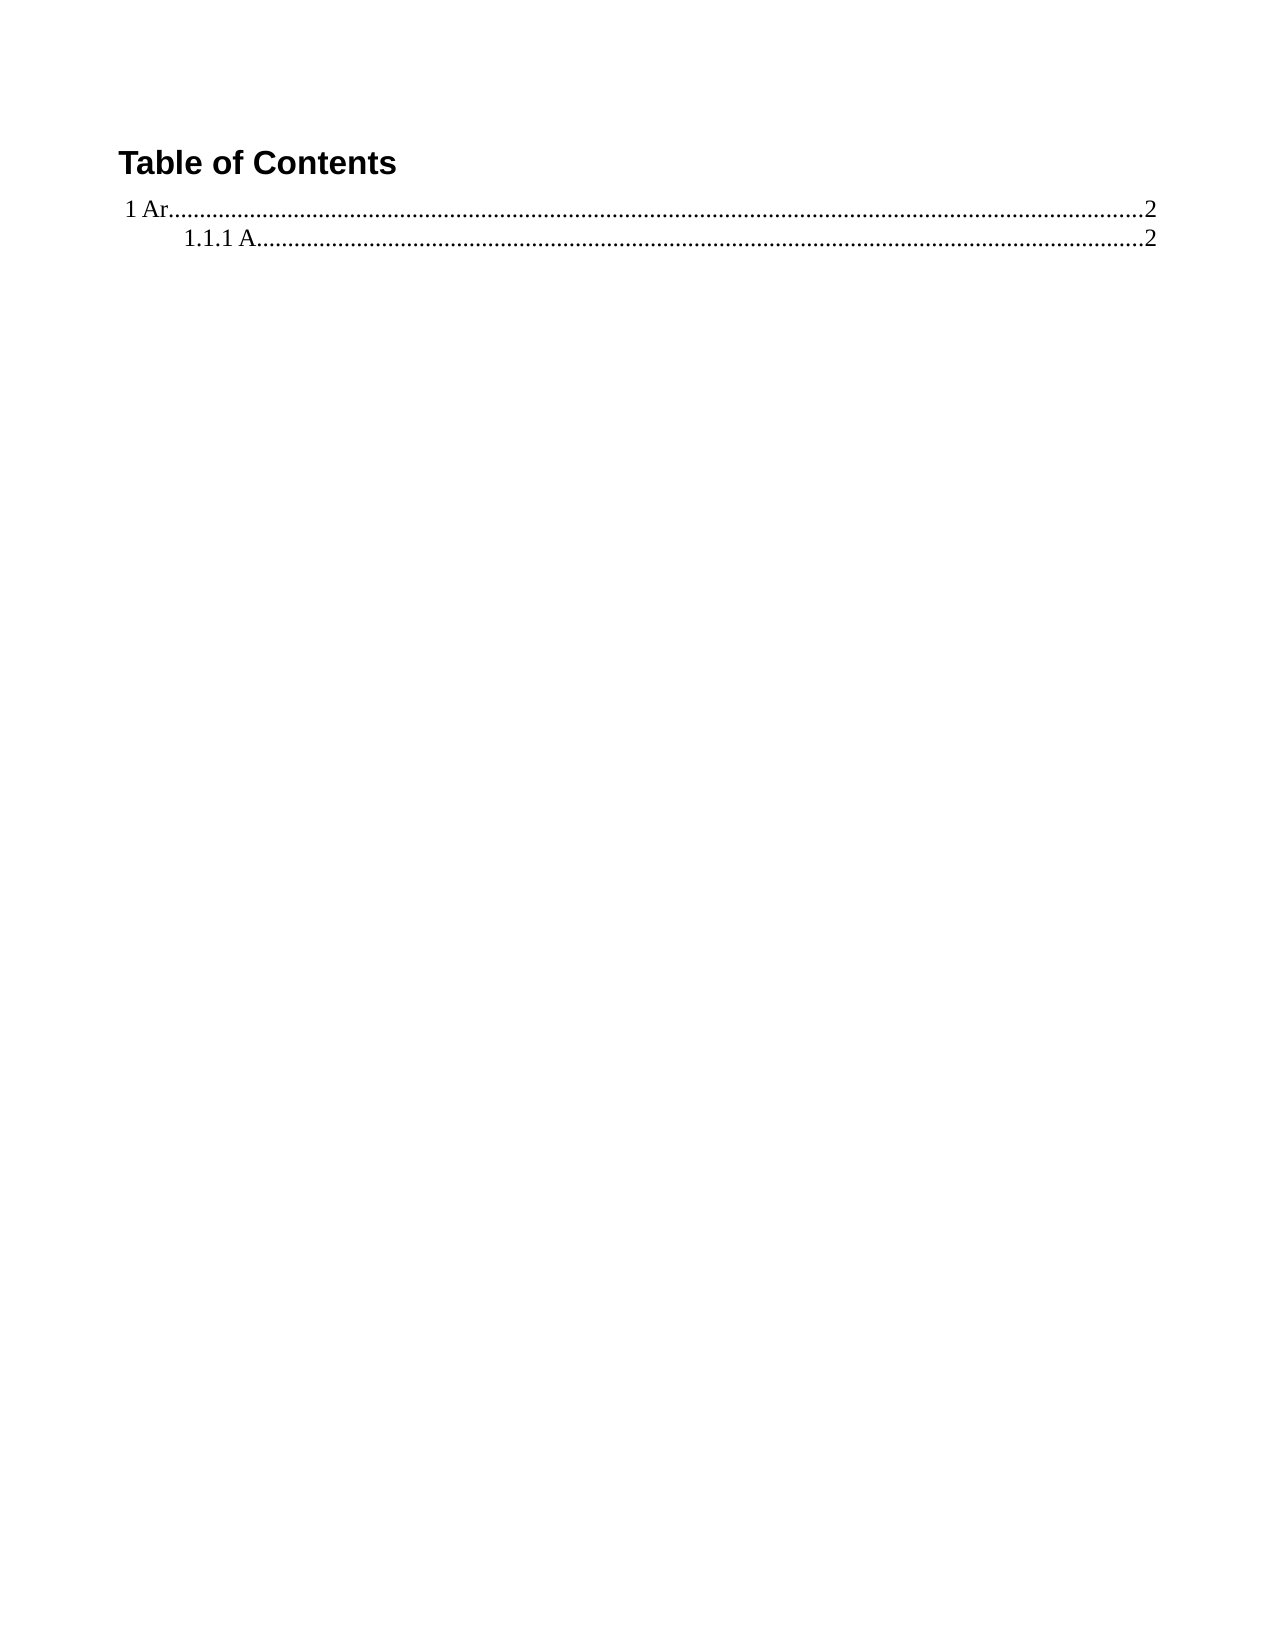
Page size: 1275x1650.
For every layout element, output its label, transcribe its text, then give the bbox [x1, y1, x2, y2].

text 1.1.1 A 2 [177, 223, 1157, 252]
text 1 Ar 2 [118, 194, 1157, 223]
subtitle Table of Contents [118, 143, 1157, 182]
